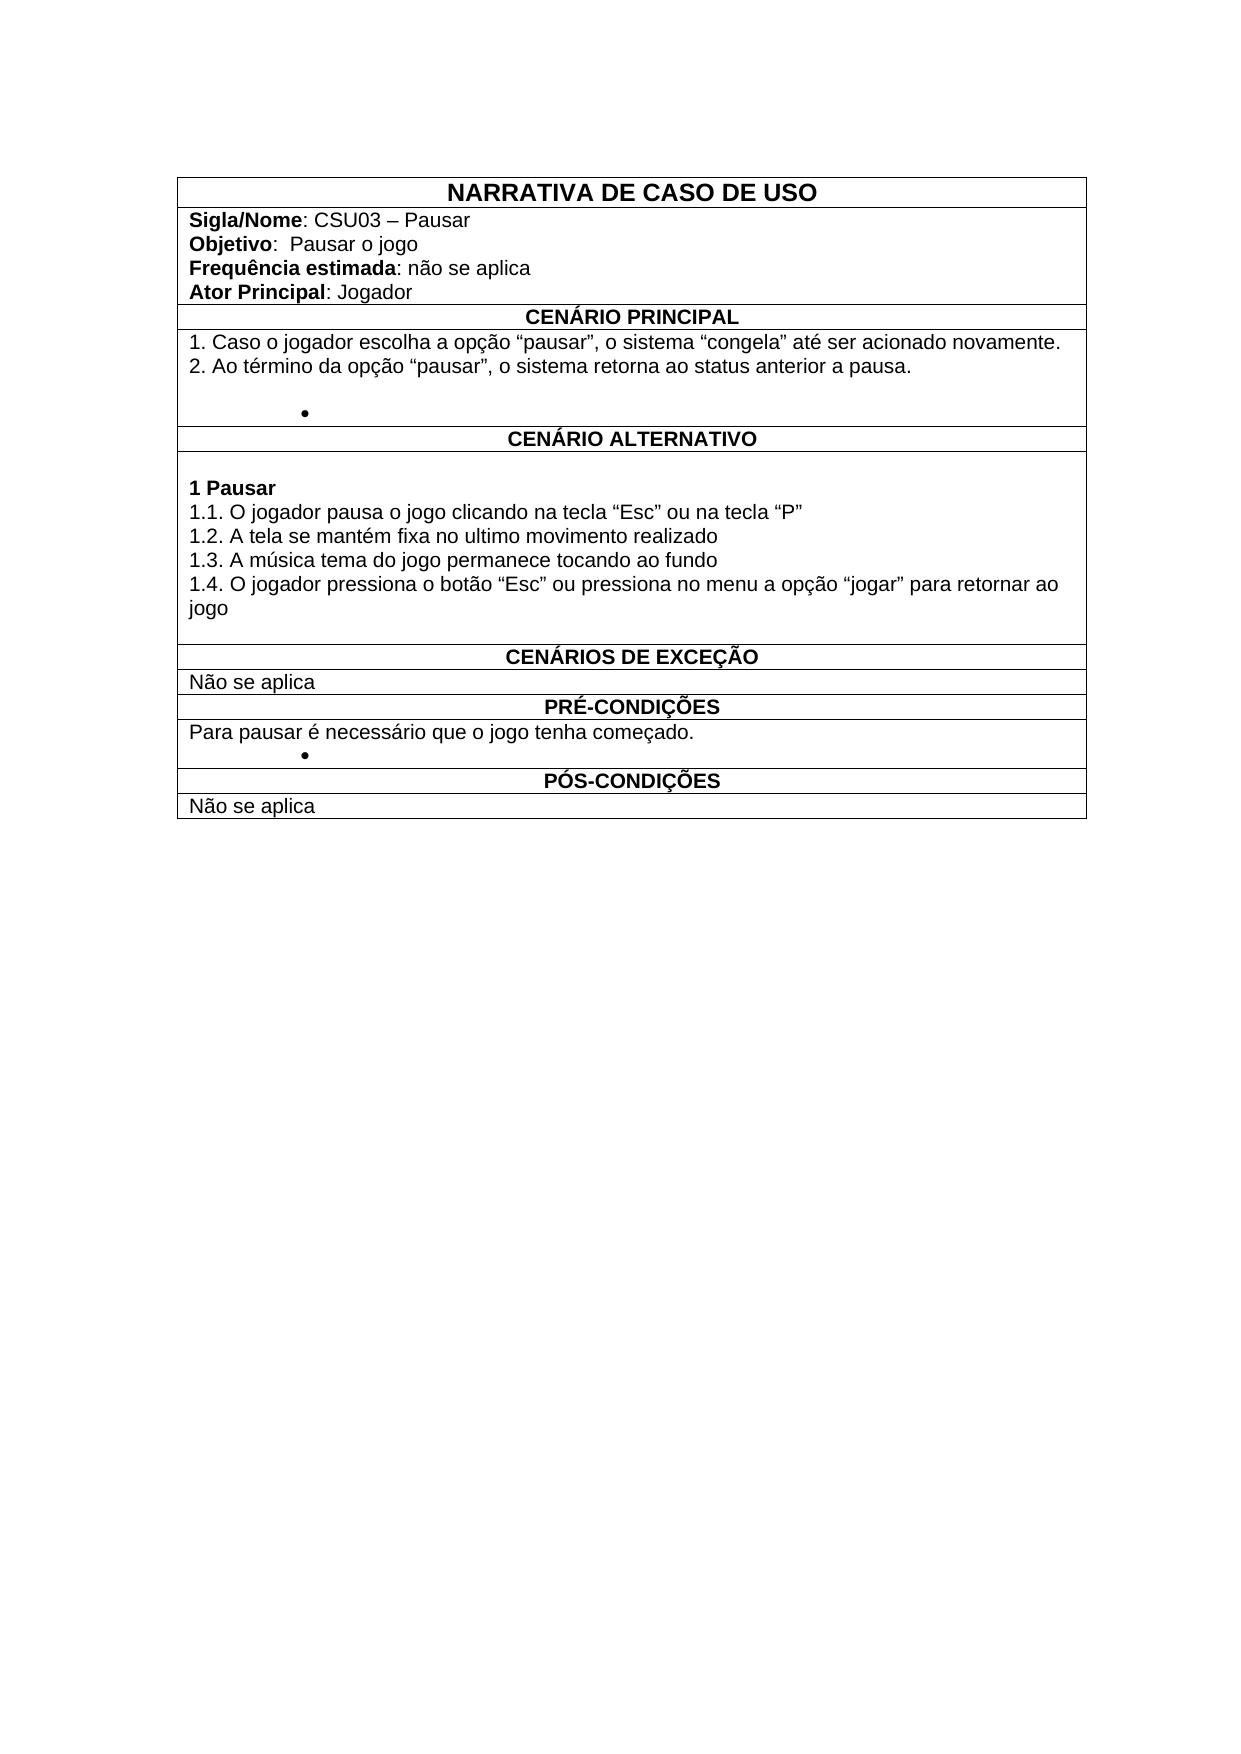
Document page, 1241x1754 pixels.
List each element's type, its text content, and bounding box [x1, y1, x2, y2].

table_cell CENÁRIO PRINCIPAL [178, 305, 1086, 329]
table_cell CENÁRIOS DE EXCEÇÃO [178, 645, 1086, 668]
table_cell PRÉ-CONDIÇÕES [178, 695, 1086, 718]
table_cell Não se aplica [178, 794, 1086, 818]
table_cell PÓS-CONDIÇÕES [178, 769, 1086, 793]
table_cell Sigla/Nome: CSU03 – Pausar Objetivo: Pausar o jogo Frequência estimada: não se aplica Ator Principal: Jogador [178, 208, 1086, 304]
table_cell 1 Pausar 1.1. O jogador pausa o jogo clicando na tecla “Esc” ou na tecla “P” 1.2. A tela se mantém fixa no ultimo movimento realizado 1.3. A música tema do jogo permanece tocando ao fundo 1.4. O jogador pressiona o botão “Esc” ou pressiona no menu a opção “jogar” para retornar ao jogo [178, 452, 1086, 643]
table_cell Não se aplica [178, 670, 1086, 693]
table_cell 1. Caso o jogador escolha a opção “pausar”, o sistema “congela” até ser acionado novamente. 2. Ao término da opção “pausar”, o sistema retorna ao status anterior a pausa. [178, 330, 1086, 426]
table_cell CENÁRIO ALTERNATIVO [178, 427, 1086, 451]
table_cell Para pausar é necessário que o jogo tenha começado. [178, 720, 1086, 768]
table_header NARRATIVA DE CASO DE USO [178, 178, 1086, 207]
